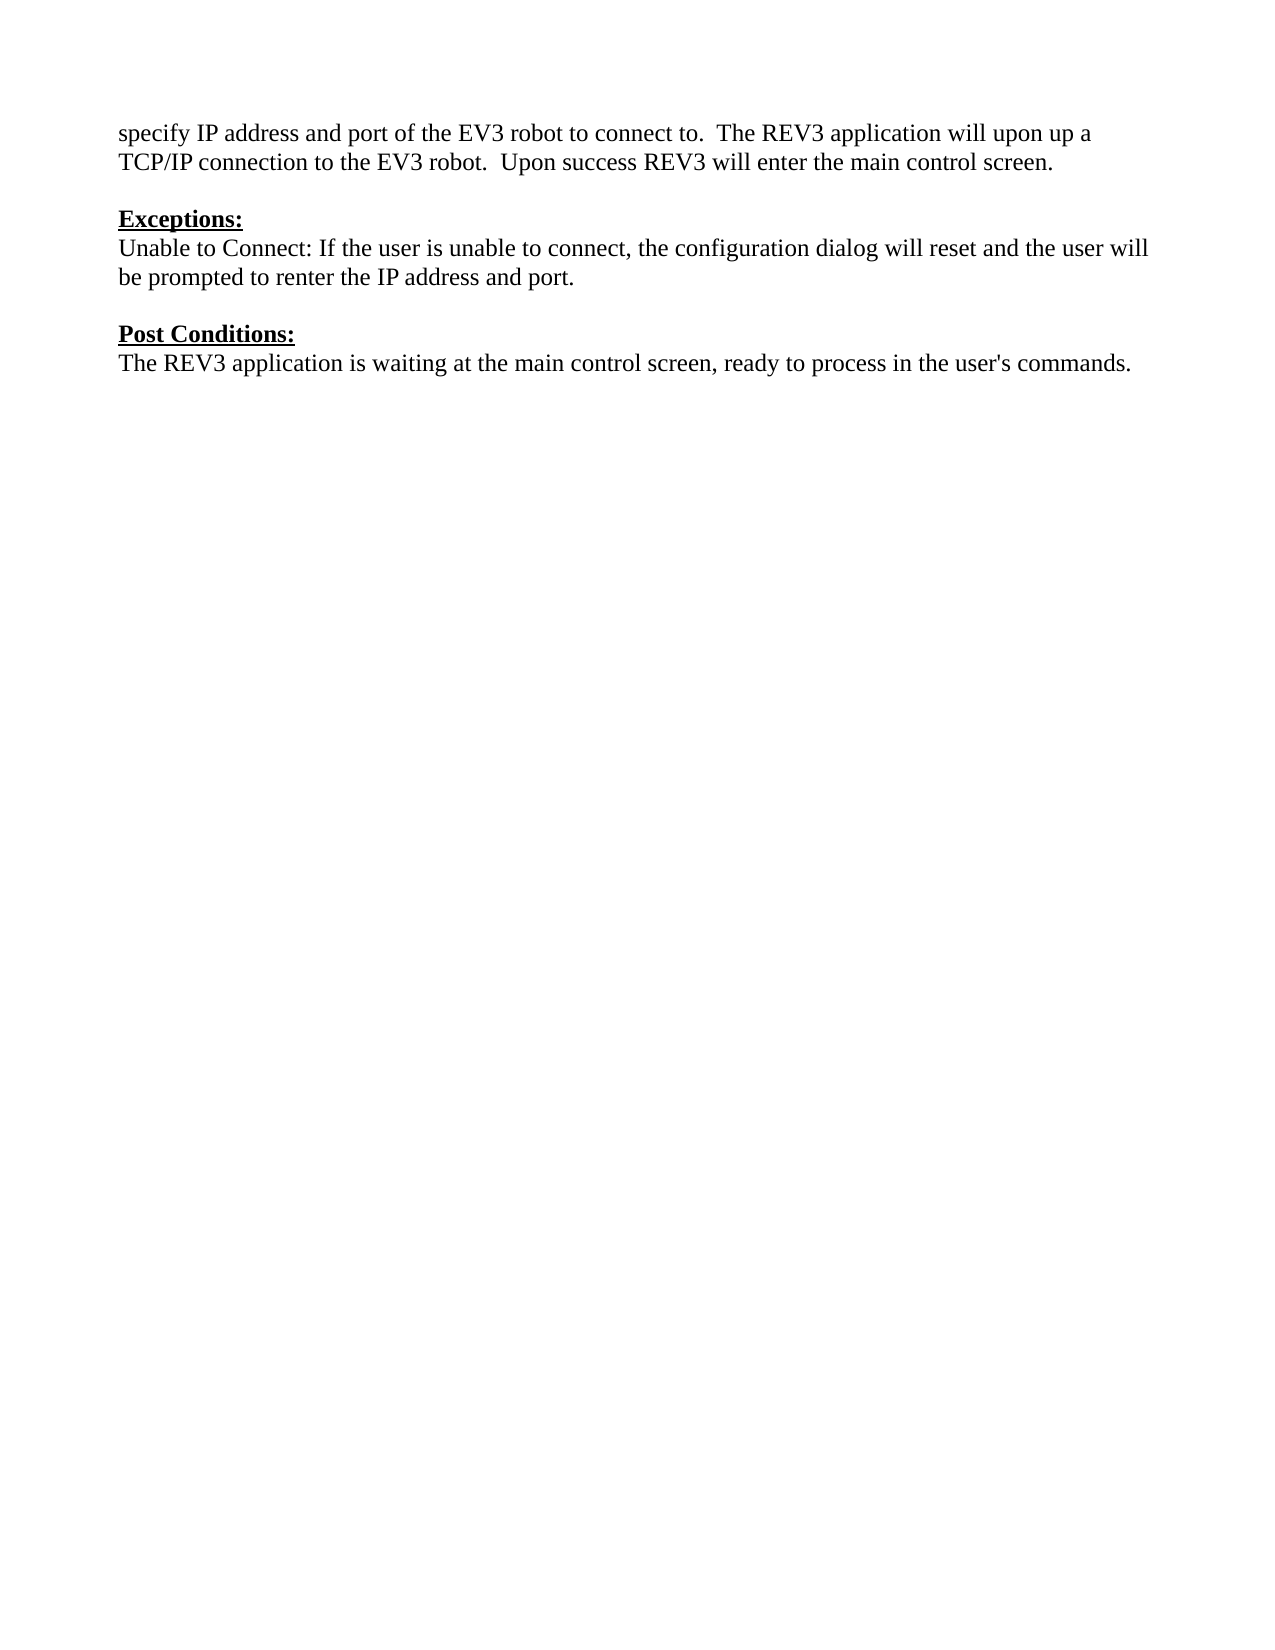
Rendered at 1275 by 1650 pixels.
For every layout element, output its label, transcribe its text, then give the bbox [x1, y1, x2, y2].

text Unable to Connect: If the user is unable to connect, the configuration dialog will reset and the user will be prompted to renter the IP address and port. [118, 233, 1157, 291]
text specify IP address and port of the EV3 robot to connect to. The REV3 application will upon up a TCP/IP connection to the EV3 robot. Upon success REV3 will enter the main control screen. [118, 118, 1157, 176]
text Exceptions: [118, 204, 1157, 233]
text The REV3 application is waiting at the main control screen, ready to process in the user's commands. [118, 348, 1157, 377]
text Post Conditions: [118, 319, 1157, 348]
